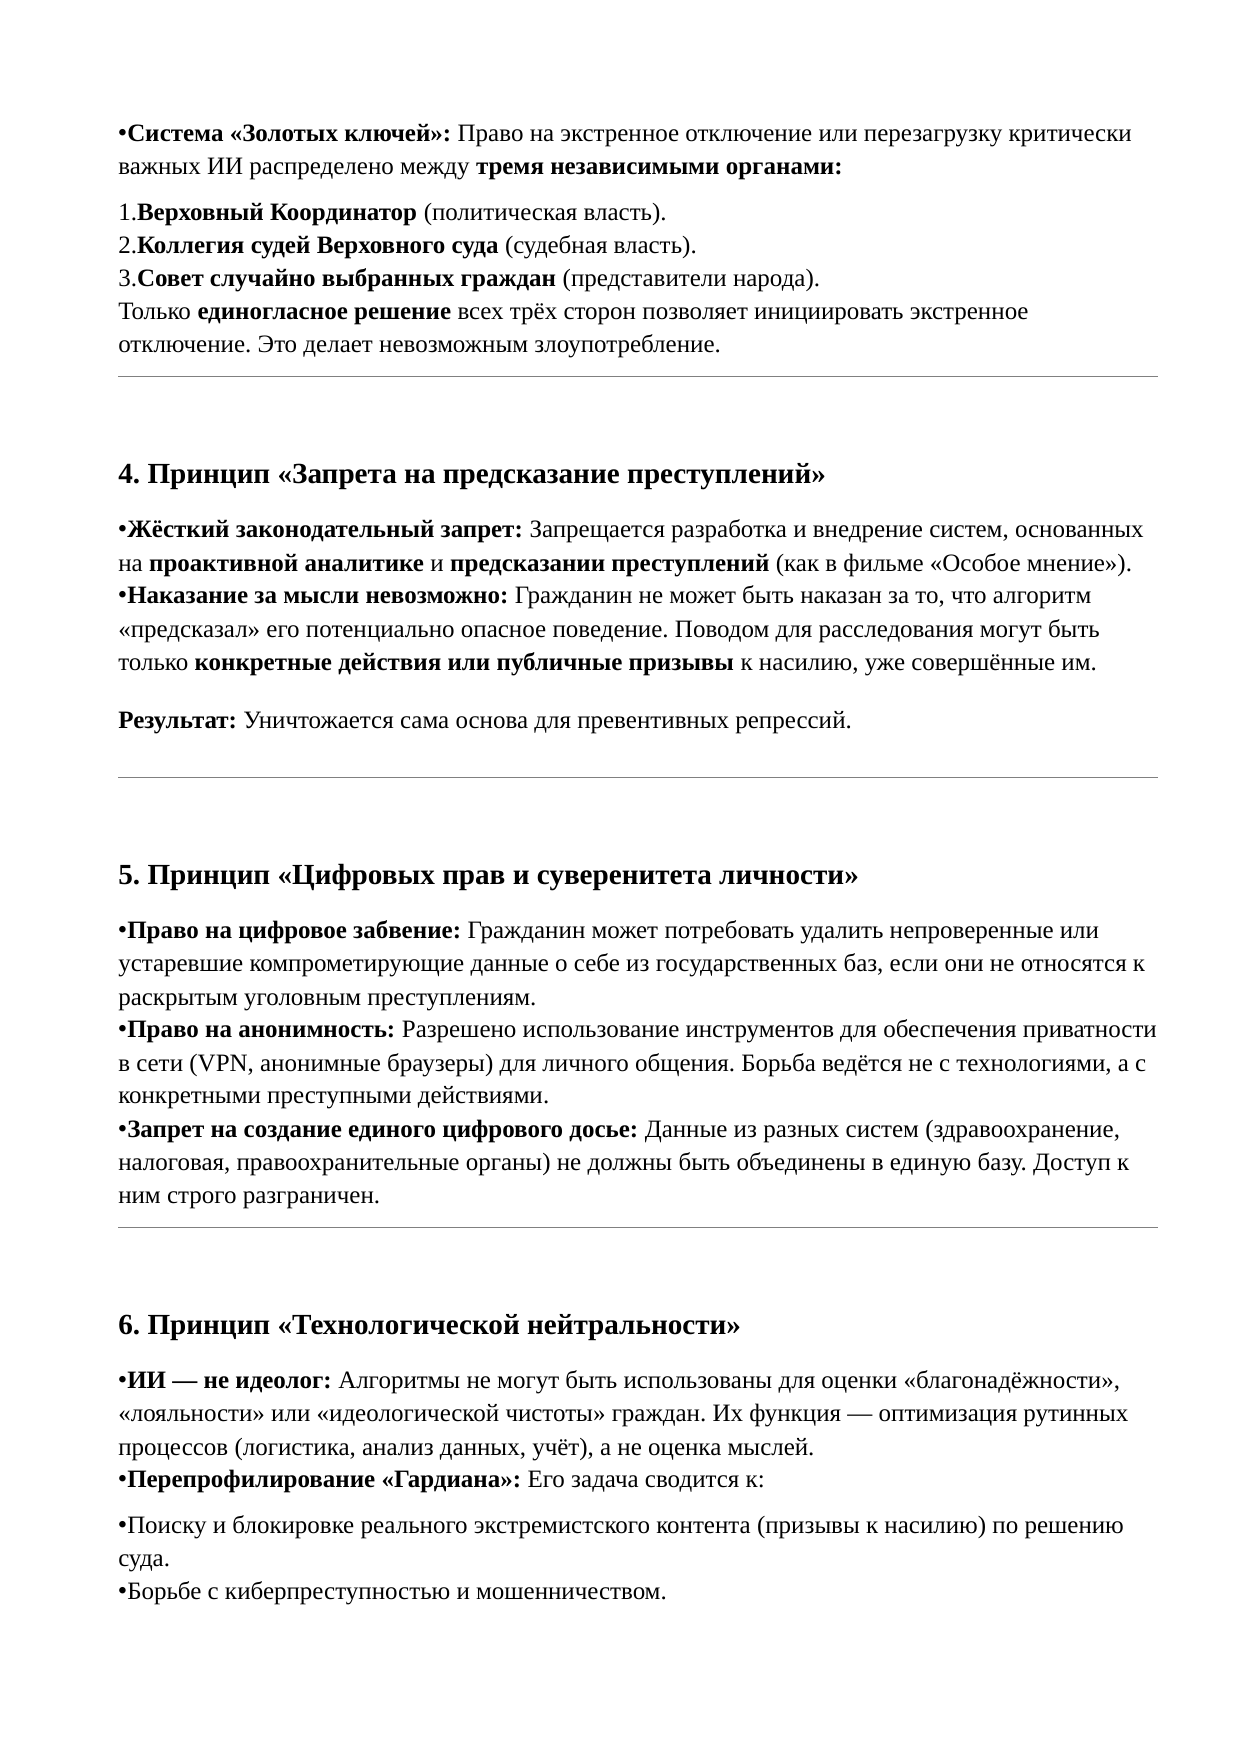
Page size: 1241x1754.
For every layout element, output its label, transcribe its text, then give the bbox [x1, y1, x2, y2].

list Борьбе с киберпреступностью и мошенничеством. [118, 1576, 1158, 1605]
subtitle 4. Принцип «Запрета на предсказание преступлений» [118, 456, 1158, 489]
list Запрет на создание единого цифрового досье: Данные из разных систем (здравоохранение, налоговая, правоохранительные органы) не должны быть объединены в единую базу. Доступ к ним строго разграничен. [118, 1114, 1158, 1208]
list Право на цифровое забвение: Гражданин может потребовать удалить непроверенные или устаревшие компрометирующие данные о себе из государственных баз, если они не относятся к раскрытым уголовным преступлениям. [118, 916, 1158, 1010]
subtitle 6. Принцип «Технологической нейтральности» [118, 1307, 1158, 1341]
list ИИ — не идеолог: Алгоритмы не могут быть использованы для оценки «благонадёжности», «лояльности» или «идеологической чистоты» граждан. Их функция — оптимизация рутинных процессов (логистика, анализ данных, учёт), а не оценка мыслей. [118, 1366, 1158, 1460]
subtitle 5. Принцип «Цифровых прав и суверенитета личности» [118, 857, 1158, 891]
list Право на анонимность: Разрешено использование инструментов для обеспечения приватности в сети (VPN, анонимные браузеры) для личного общения. Борьба ведётся не с технологиями, а с конкретными преступными действиями. [118, 1014, 1158, 1109]
list Поиску и блокировке реального экстремистского контента (призывы к насилию) по решению суда. [118, 1510, 1158, 1572]
list Совет случайно выбранных граждан (представители народа). Только единогласное решение всех трёх сторон позволяет инициировать экстренное отключение. Это делает невозможным злоупотребление. [118, 263, 1158, 357]
text Результат: Уничтожается сама основа для превентивных репрессий. [118, 705, 1158, 733]
list Система «Золотых ключей»: Право на экстренное отключение или перезагрузку критически важных ИИ распределено между тремя независимыми органами: [118, 118, 1158, 180]
list Коллегия судей Верховного суда (судебная власть). [118, 230, 1158, 258]
list Верховный Координатор (политическая власть). [118, 197, 1158, 225]
list Наказание за мысли невозможно: Гражданин не может быть наказан за то, что алгоритм «предсказал» его потенциально опасное поведение. Поводом для расследования могут быть только конкретные действия или публичные призывы к насилию, уже совершённые им. [118, 581, 1158, 675]
list Жёсткий законодательный запрет: Запрещается разработка и внедрение систем, основанных на проактивной аналитике и предсказании преступлений (как в фильме «Особое мнение»). [118, 514, 1158, 576]
list Перепрофилирование «Гардиана»: Его задача сводится к: [118, 1464, 1158, 1493]
